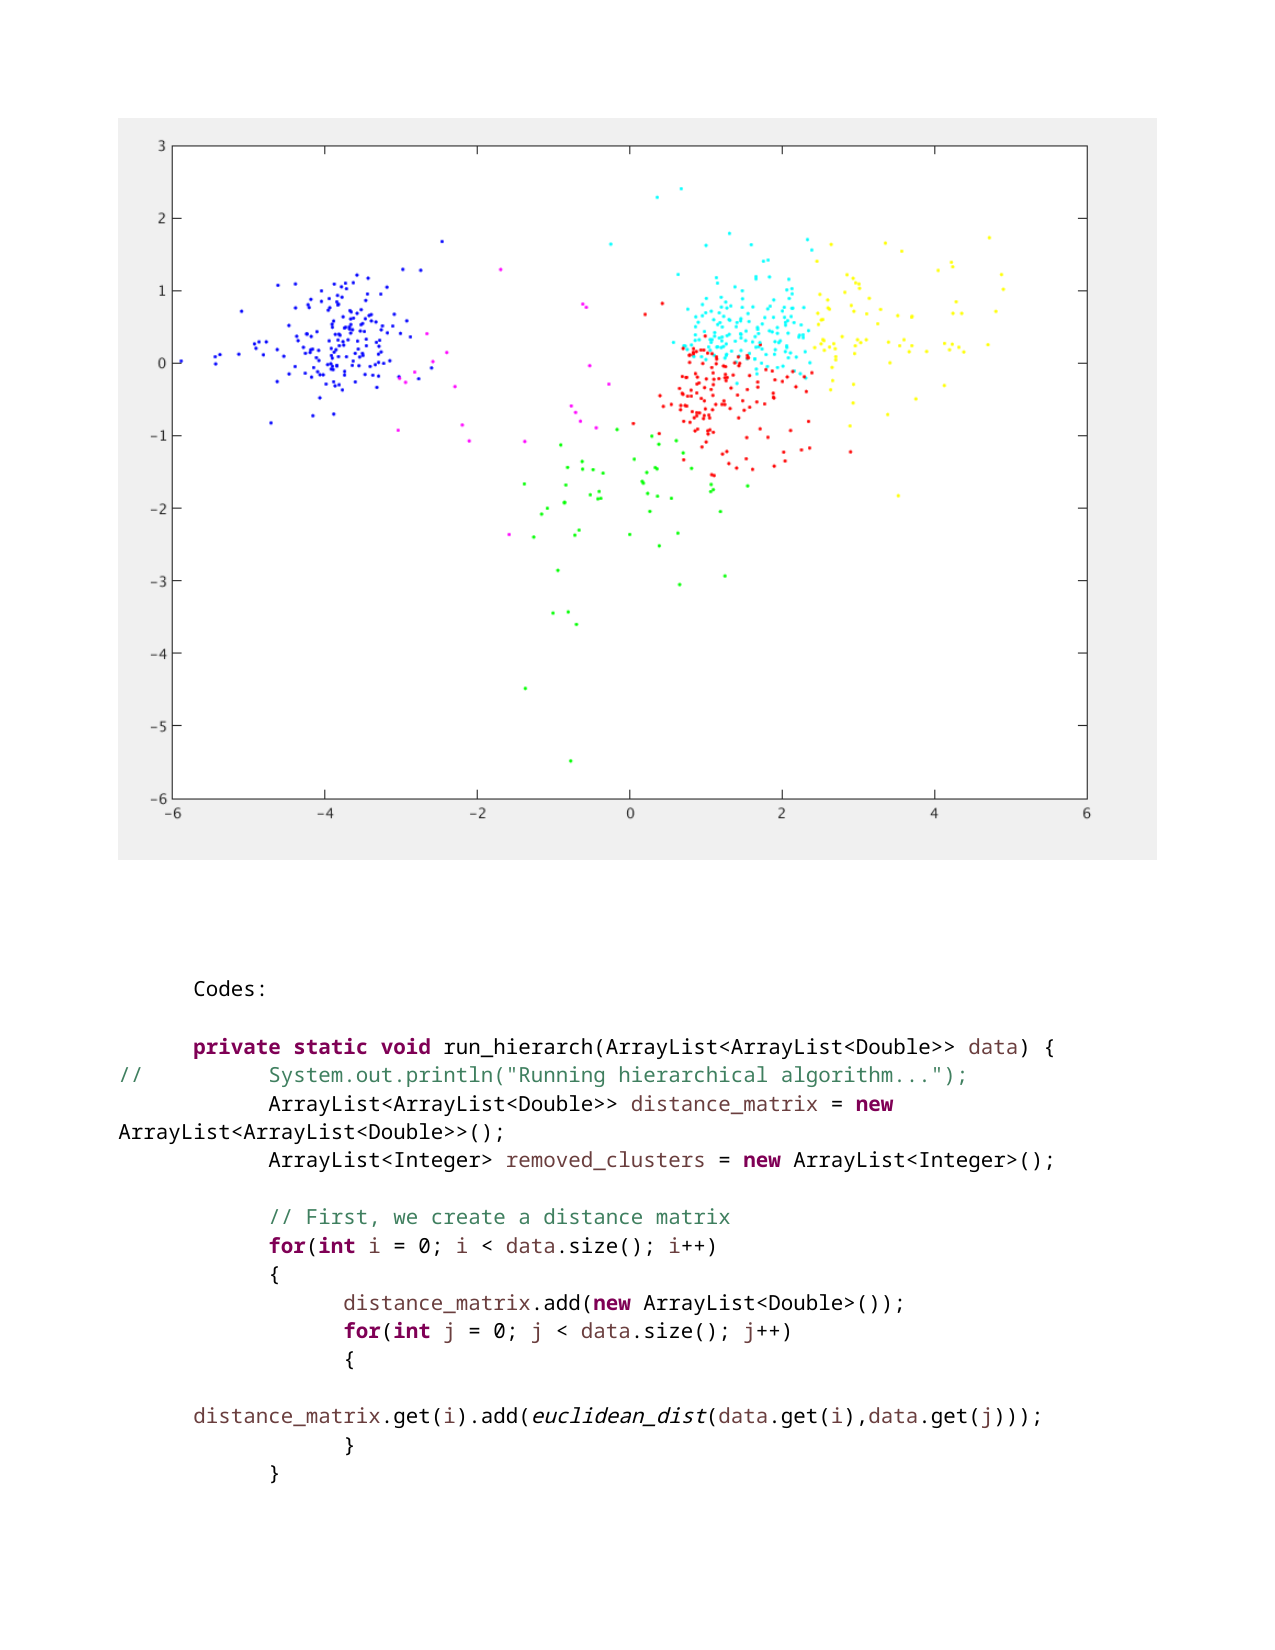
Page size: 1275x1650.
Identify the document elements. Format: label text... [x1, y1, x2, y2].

text distance_matrix.get(i).add(euclidean_dist(data.get(i),data.get(j))); [118, 1373, 1157, 1430]
text private static void run_hierarch(ArrayList<ArrayList<Double>> data) { [118, 1032, 1157, 1060]
text } [118, 1430, 1157, 1458]
text ArrayList<Integer> removed_clusters = new ArrayList<Integer>(); [118, 1146, 1157, 1174]
text for(int i = 0; i < data.size(); i++) [118, 1231, 1157, 1259]
text // First, we create a distance matrix [118, 1202, 1157, 1231]
text { [118, 1259, 1157, 1288]
text Codes: [118, 974, 1157, 1003]
text { [118, 1344, 1157, 1373]
text distance_matrix.add(new ArrayList<Double>()); [118, 1288, 1157, 1316]
text for(int j = 0; j < data.size(); j++) [118, 1316, 1157, 1344]
text } [118, 1458, 1157, 1487]
text ArrayList<ArrayList<Double>> distance_matrix = new ArrayList<ArrayList<Double>>(); [118, 1089, 1157, 1146]
picture [118, 118, 1157, 860]
text // System.out.println("Running hierarchical algorithm..."); [118, 1060, 1157, 1089]
